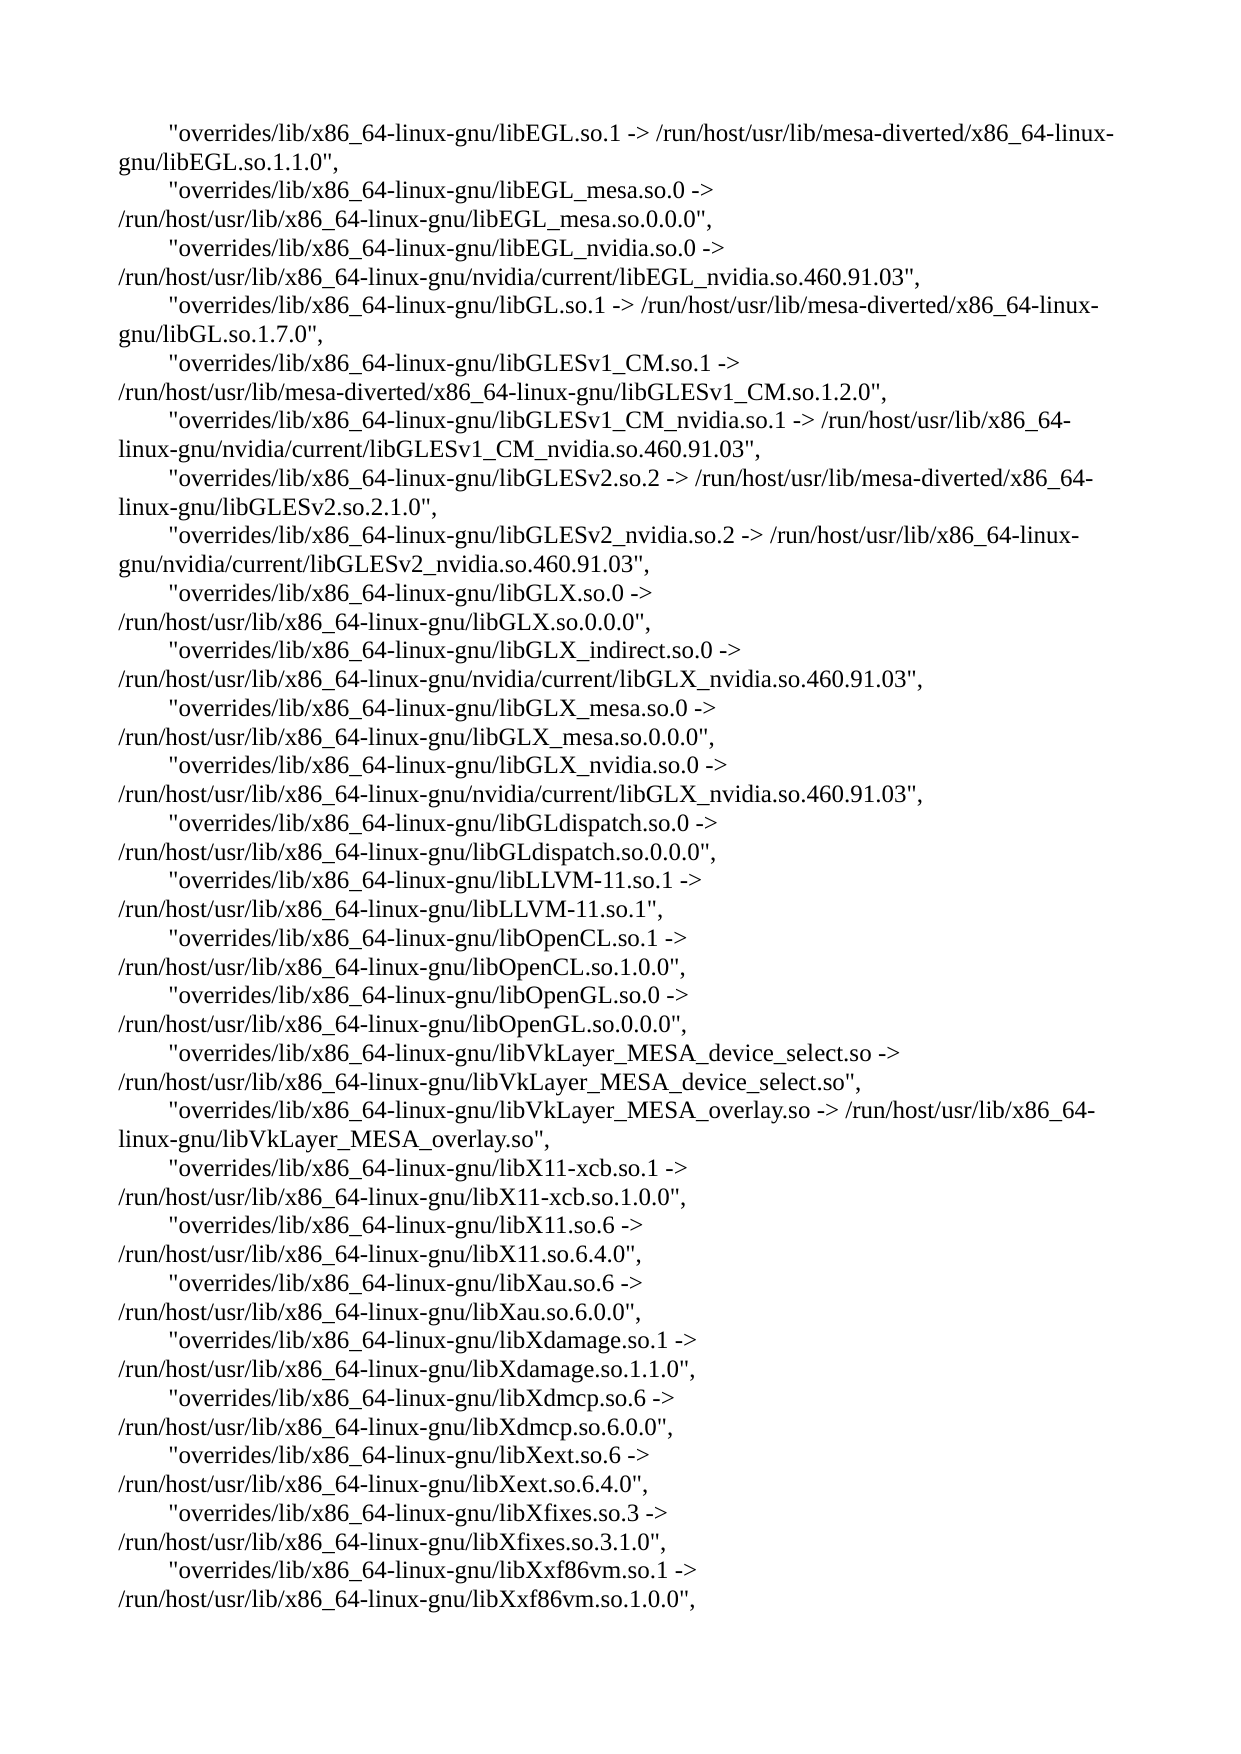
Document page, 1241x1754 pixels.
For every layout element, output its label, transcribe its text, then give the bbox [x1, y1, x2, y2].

text "overrides/lib/x86_64-linux-gnu/libXxf86vm.so.1 -> /run/host/usr/lib/x86_64-linux-gnu/libXxf86vm.so.1.0.0", [118, 1556, 1122, 1613]
text "overrides/lib/x86_64-linux-gnu/libGLX.so.0 -> /run/host/usr/lib/x86_64-linux-gnu/libGLX.so.0.0.0", [118, 578, 1122, 636]
text "overrides/lib/x86_64-linux-gnu/libGL.so.1 -> /run/host/usr/lib/mesa-diverted/x86_64-linux-gnu/libGL.so.1.7.0", [118, 291, 1122, 348]
text "overrides/lib/x86_64-linux-gnu/libEGL.so.1 -> /run/host/usr/lib/mesa-diverted/x86_64-linux-gnu/libEGL.so.1.1.0", [118, 118, 1122, 176]
text "overrides/lib/x86_64-linux-gnu/libGLX_mesa.so.0 -> /run/host/usr/lib/x86_64-linux-gnu/libGLX_mesa.so.0.0.0", [118, 693, 1122, 751]
text "overrides/lib/x86_64-linux-gnu/libEGL_mesa.so.0 -> /run/host/usr/lib/x86_64-linux-gnu/libEGL_mesa.so.0.0.0", [118, 176, 1122, 233]
text "overrides/lib/x86_64-linux-gnu/libX11-xcb.so.1 -> /run/host/usr/lib/x86_64-linux-gnu/libX11-xcb.so.1.0.0", [118, 1153, 1122, 1211]
text "overrides/lib/x86_64-linux-gnu/libXdamage.so.1 -> /run/host/usr/lib/x86_64-linux-gnu/libXdamage.so.1.1.0", [118, 1326, 1122, 1383]
text "overrides/lib/x86_64-linux-gnu/libXau.so.6 -> /run/host/usr/lib/x86_64-linux-gnu/libXau.so.6.0.0", [118, 1268, 1122, 1326]
text "overrides/lib/x86_64-linux-gnu/libVkLayer_MESA_device_select.so -> /run/host/usr/lib/x86_64-linux-gnu/libVkLayer_MESA_device_select.so", [118, 1038, 1122, 1096]
text "overrides/lib/x86_64-linux-gnu/libXfixes.so.3 -> /run/host/usr/lib/x86_64-linux-gnu/libXfixes.so.3.1.0", [118, 1498, 1122, 1556]
text "overrides/lib/x86_64-linux-gnu/libGLdispatch.so.0 -> /run/host/usr/lib/x86_64-linux-gnu/libGLdispatch.so.0.0.0", [118, 808, 1122, 866]
text "overrides/lib/x86_64-linux-gnu/libXdmcp.so.6 -> /run/host/usr/lib/x86_64-linux-gnu/libXdmcp.so.6.0.0", [118, 1383, 1122, 1441]
text "overrides/lib/x86_64-linux-gnu/libOpenCL.so.1 -> /run/host/usr/lib/x86_64-linux-gnu/libOpenCL.so.1.0.0", [118, 923, 1122, 981]
text "overrides/lib/x86_64-linux-gnu/libEGL_nvidia.so.0 -> /run/host/usr/lib/x86_64-linux-gnu/nvidia/current/libEGL_nvidia.so.460.91.03", [118, 233, 1122, 291]
text "overrides/lib/x86_64-linux-gnu/libGLESv2.so.2 -> /run/host/usr/lib/mesa-diverted/x86_64-linux-gnu/libGLESv2.so.2.1.0", [118, 463, 1122, 521]
text "overrides/lib/x86_64-linux-gnu/libGLESv1_CM_nvidia.so.1 -> /run/host/usr/lib/x86_64-linux-gnu/nvidia/current/libGLESv1_CM_nvidia.so.460.91.03", [118, 406, 1122, 463]
text "overrides/lib/x86_64-linux-gnu/libLLVM-11.so.1 -> /run/host/usr/lib/x86_64-linux-gnu/libLLVM-11.so.1", [118, 866, 1122, 923]
text "overrides/lib/x86_64-linux-gnu/libGLX_indirect.so.0 -> /run/host/usr/lib/x86_64-linux-gnu/nvidia/current/libGLX_nvidia.so.460.91.03", [118, 636, 1122, 693]
text "overrides/lib/x86_64-linux-gnu/libGLESv2_nvidia.so.2 -> /run/host/usr/lib/x86_64-linux-gnu/nvidia/current/libGLESv2_nvidia.so.460.91.03", [118, 521, 1122, 578]
text "overrides/lib/x86_64-linux-gnu/libX11.so.6 -> /run/host/usr/lib/x86_64-linux-gnu/libX11.so.6.4.0", [118, 1211, 1122, 1268]
text "overrides/lib/x86_64-linux-gnu/libXext.so.6 -> /run/host/usr/lib/x86_64-linux-gnu/libXext.so.6.4.0", [118, 1441, 1122, 1498]
text "overrides/lib/x86_64-linux-gnu/libOpenGL.so.0 -> /run/host/usr/lib/x86_64-linux-gnu/libOpenGL.so.0.0.0", [118, 981, 1122, 1038]
text "overrides/lib/x86_64-linux-gnu/libVkLayer_MESA_overlay.so -> /run/host/usr/lib/x86_64-linux-gnu/libVkLayer_MESA_overlay.so", [118, 1096, 1122, 1153]
text "overrides/lib/x86_64-linux-gnu/libGLESv1_CM.so.1 -> /run/host/usr/lib/mesa-diverted/x86_64-linux-gnu/libGLESv1_CM.so.1.2.0", [118, 348, 1122, 406]
text "overrides/lib/x86_64-linux-gnu/libGLX_nvidia.so.0 -> /run/host/usr/lib/x86_64-linux-gnu/nvidia/current/libGLX_nvidia.so.460.91.03", [118, 751, 1122, 808]
